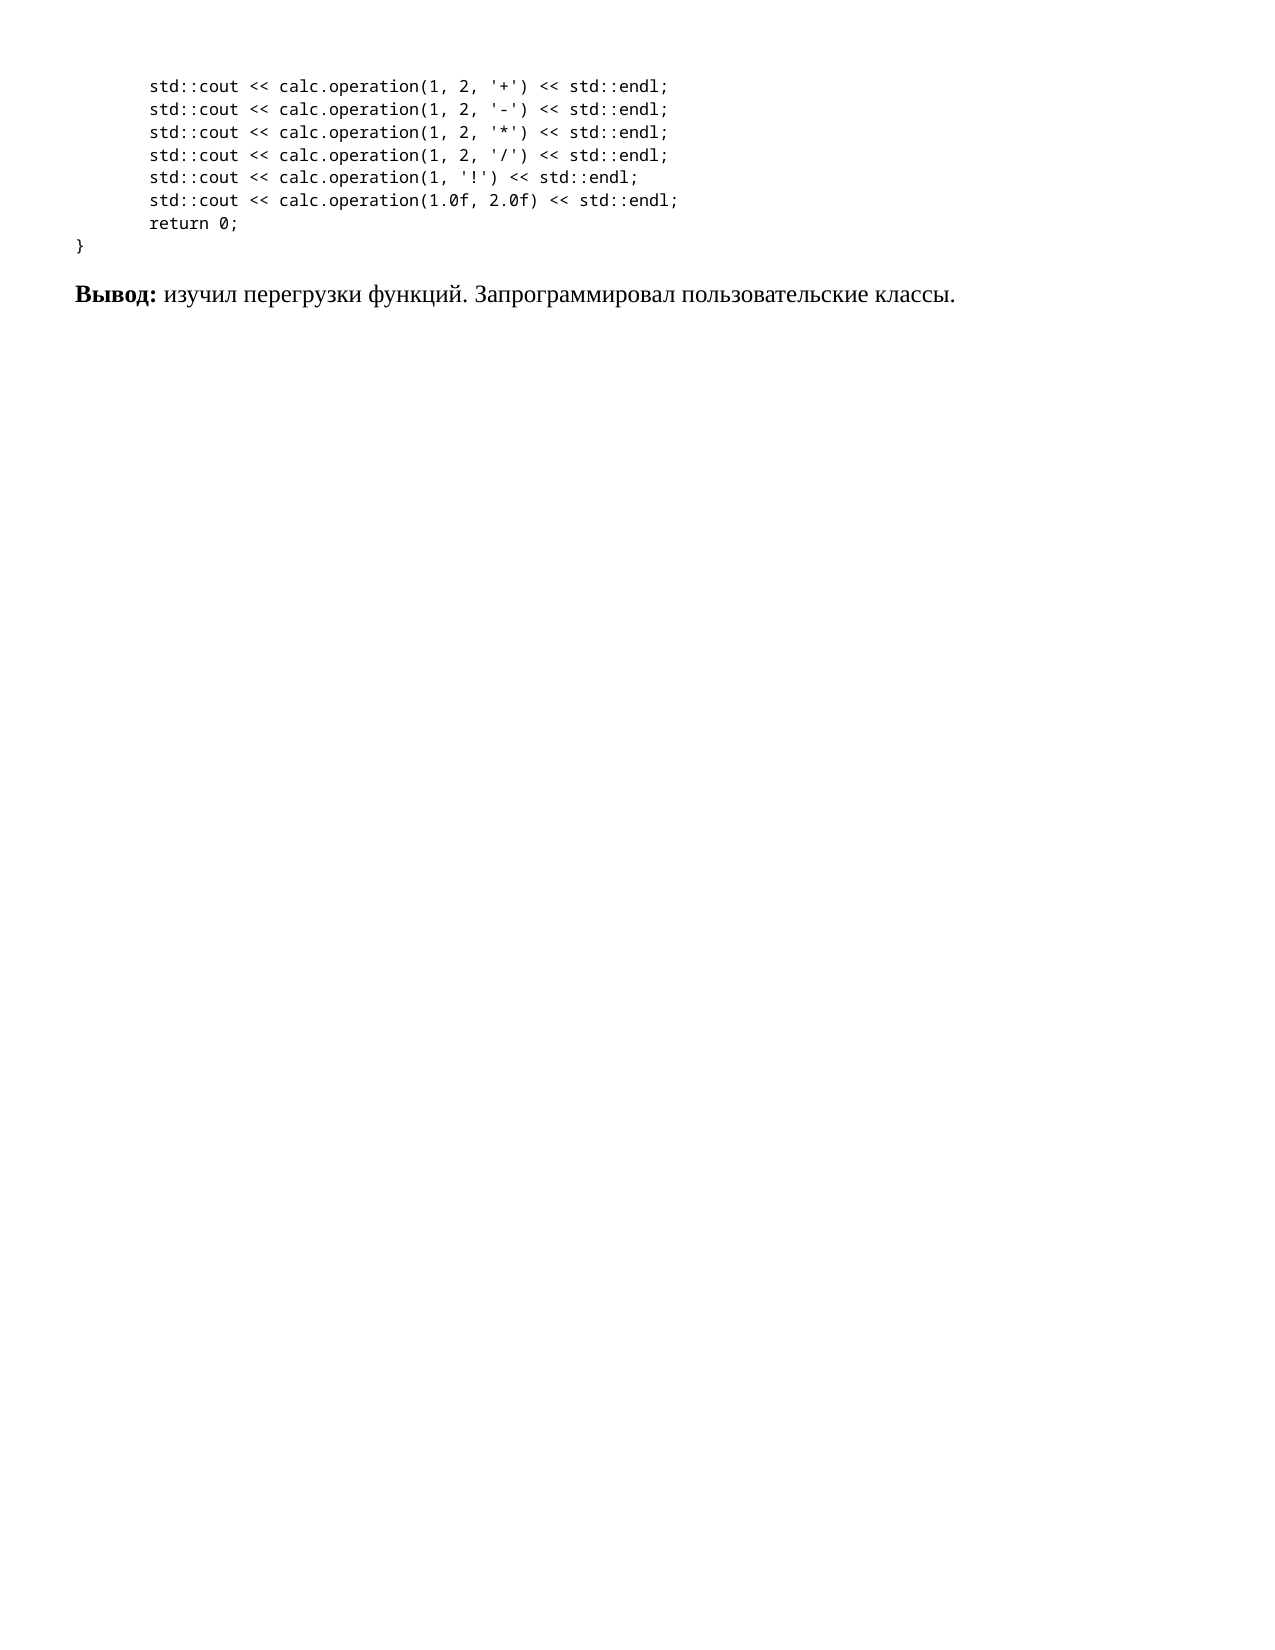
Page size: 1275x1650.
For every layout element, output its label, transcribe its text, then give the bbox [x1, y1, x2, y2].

text std::cout << calc.operation(1.0f, 2.0f) << std::endl; [75, 188, 1200, 211]
text return 0; [75, 211, 1200, 234]
text } [75, 234, 1200, 257]
text std::cout << calc.operation(1, 2, '-') << std::endl; [75, 98, 1200, 120]
text std::cout << calc.operation(1, 2, '*') << std::endl; [75, 120, 1200, 143]
text std::cout << calc.operation(1, 2, '+') << std::endl; [75, 75, 1200, 98]
text std::cout << calc.operation(1, 2, '/') << std::endl; [75, 143, 1200, 166]
text Вывод: изучил перегрузки функций. Запрограммировал пользовательские классы. [75, 279, 1200, 308]
text std::cout << calc.operation(1, '!') << std::endl; [75, 166, 1200, 188]
